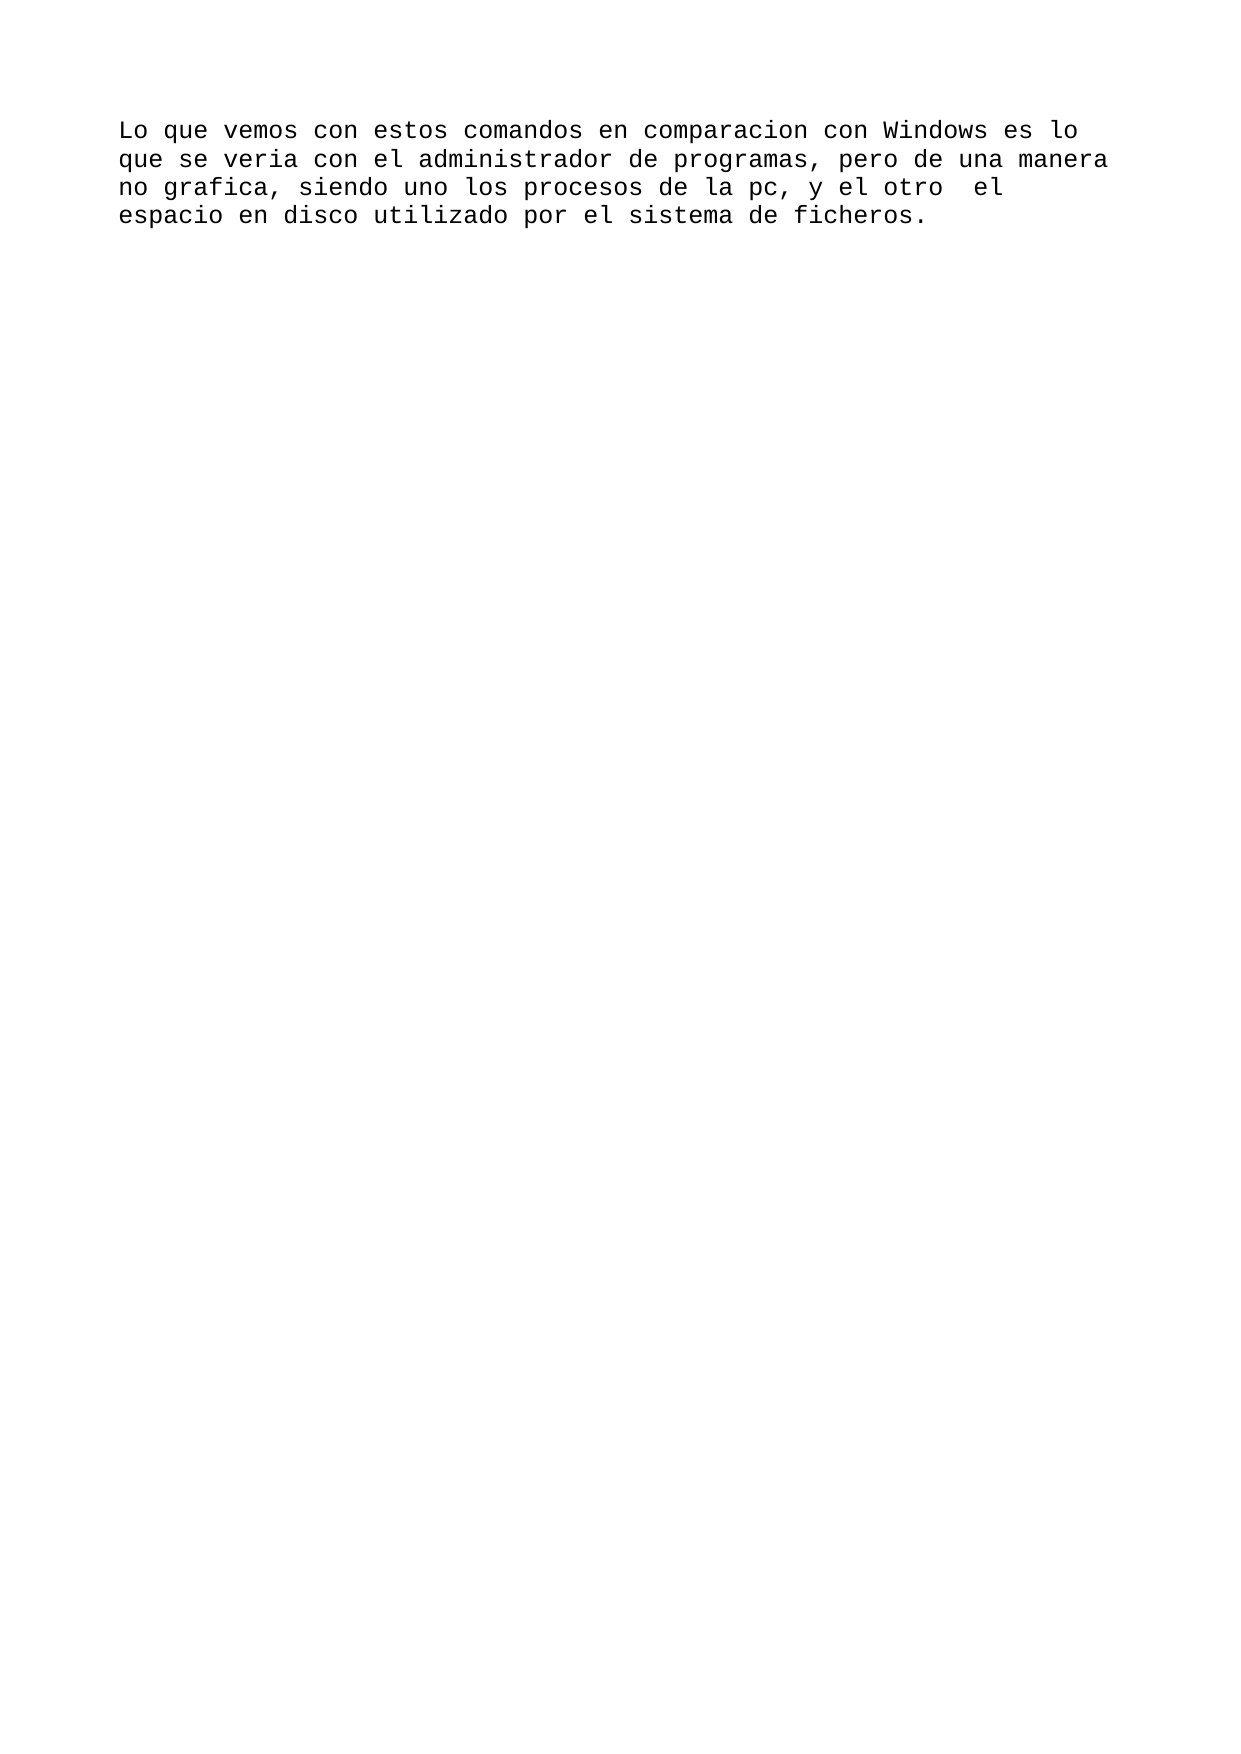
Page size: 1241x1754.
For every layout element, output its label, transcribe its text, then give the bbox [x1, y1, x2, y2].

text Lo que vemos con estos comandos en comparacion con Windows es lo que se veria con el administrador de programas, pero de una manera no grafica, siendo uno los procesos de la pc, y el otro el espacio en disco utilizado por el sistema de ficheros. [118, 118, 1122, 231]
